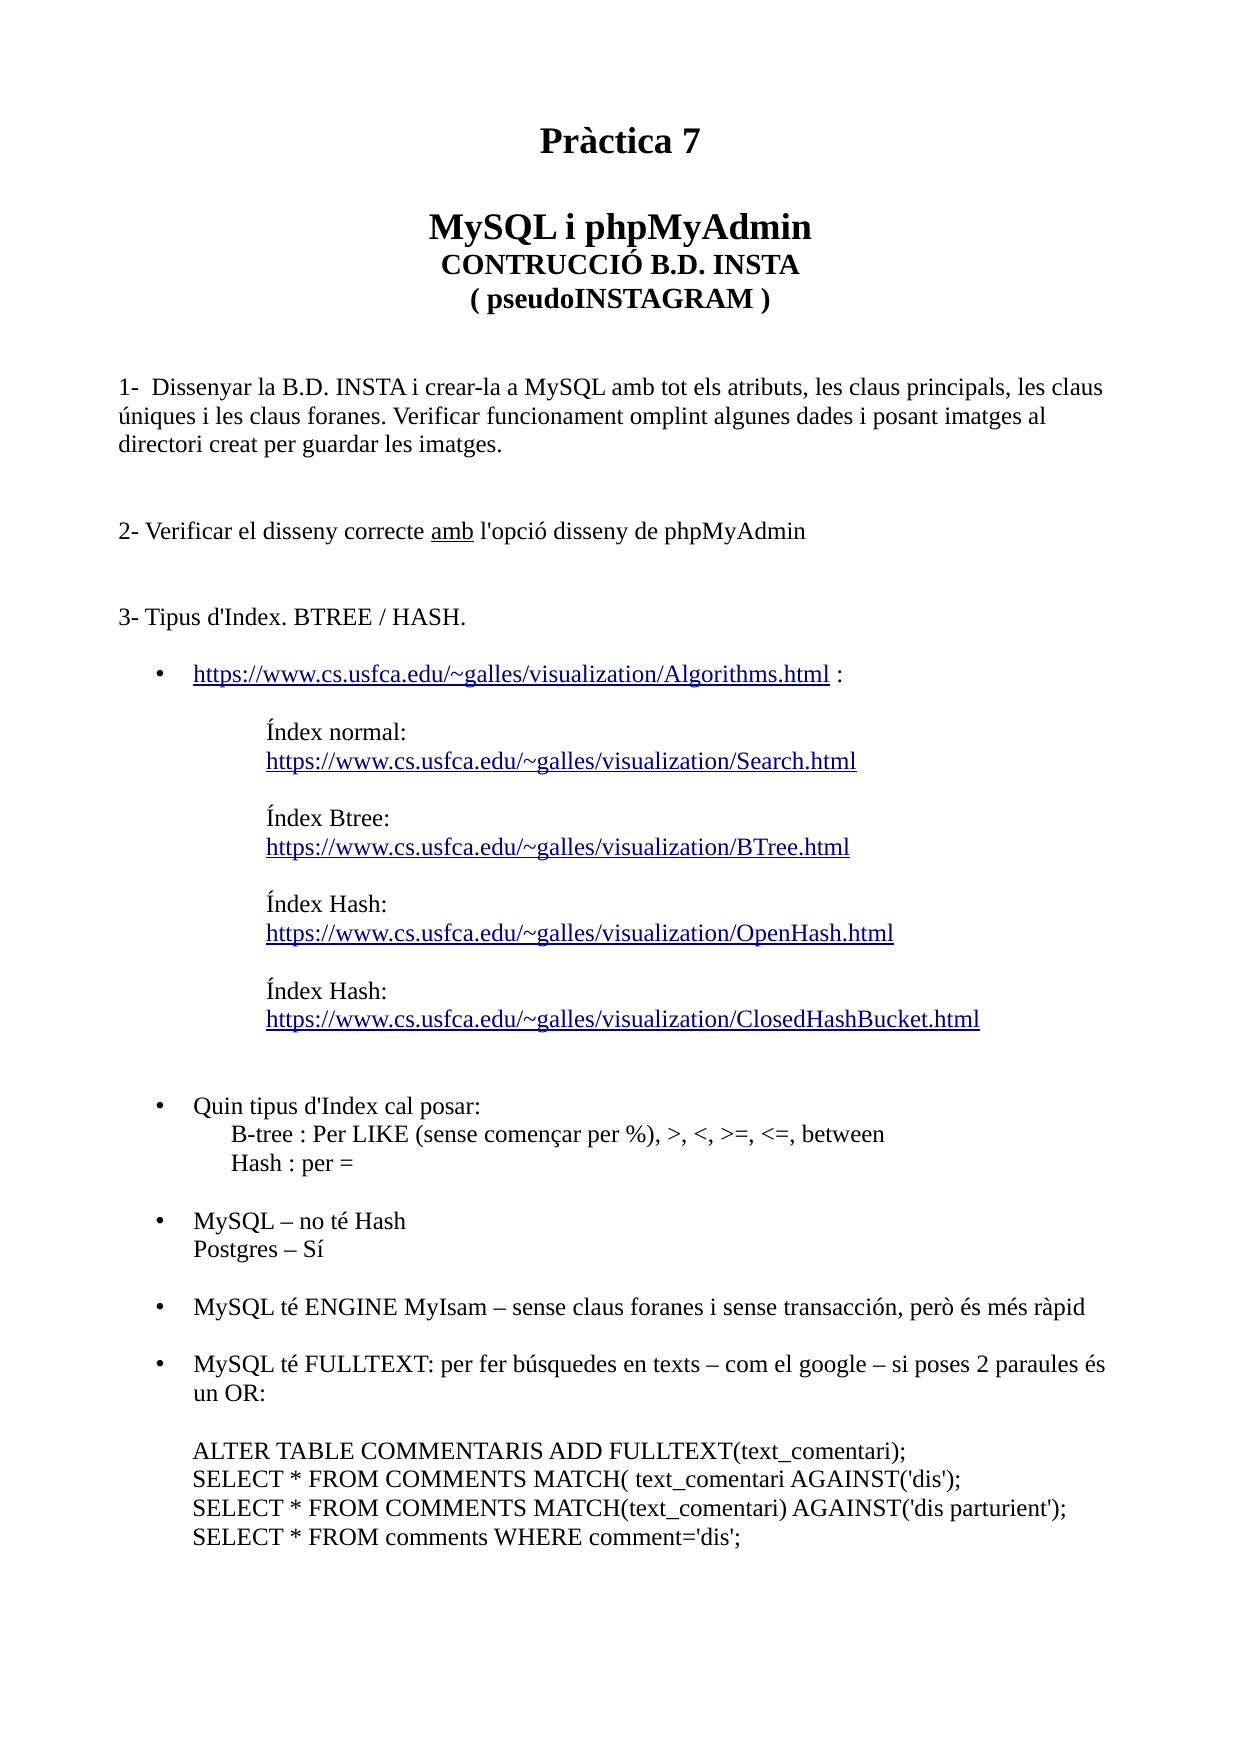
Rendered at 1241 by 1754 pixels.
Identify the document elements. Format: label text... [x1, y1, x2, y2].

text https://www.cs.usfca.edu/~galles/visualization/Search.html [192, 746, 1122, 774]
text SELECT * FROM comments WHERE comment='dis'; [192, 1522, 1122, 1551]
text Índex Hash: [192, 976, 1122, 1004]
list MySQL – no té Hash [156, 1206, 1122, 1234]
text Índex Btree: [192, 803, 1122, 832]
text https://www.cs.usfca.edu/~galles/visualization/BTree.html [192, 832, 1122, 861]
text 1- Dissenyar la B.D. INSTA i crear-la a MySQL amb tot els atributs, les claus principals, les claus úniques i les claus foranes. Verificar funcionament omplint algunes dades i posant imatges al directori creat per guardar les imatges. [118, 372, 1122, 458]
text SELECT * FROM COMMENTS MATCH(text_comentari) AGAINST('dis parturient'); [192, 1493, 1122, 1522]
text MySQL i phpMyAdmin [118, 204, 1122, 247]
text https://www.cs.usfca.edu/~galles/visualization/ClosedHashBucket.html [192, 1004, 1122, 1033]
text CONTRUCCIÓ B.D. INSTA [118, 247, 1122, 281]
text 3- Tipus d'Index. BTREE / HASH. [118, 602, 1122, 631]
text Índex Hash: [192, 889, 1122, 918]
list MySQL té ENGINE MyIsam – sense claus foranes i sense transacción, però és més ràpid [156, 1292, 1122, 1321]
text SELECT * FROM COMMENTS MATCH( text_comentari AGAINST('dis'); [192, 1464, 1122, 1493]
list https://www.cs.usfca.edu/~galles/visualization/Algorithms.html : [156, 659, 1122, 688]
list Hash : per = [193, 1148, 1122, 1177]
list Postgres – Sí [156, 1234, 1122, 1263]
list B-tree : Per LIKE (sense començar per %), >, <, >=, <=, between [193, 1119, 1122, 1148]
list Quin tipus d'Index cal posar: [156, 1091, 1122, 1119]
text ( pseudoINSTAGRAM ) [118, 281, 1122, 314]
text Pràctica 7 [118, 118, 1122, 161]
text Índex normal: [192, 717, 1122, 746]
text https://www.cs.usfca.edu/~galles/visualization/OpenHash.html [192, 918, 1122, 947]
text 2- Verificar el disseny correcte amb l'opció disseny de phpMyAdmin [118, 516, 1122, 544]
list MySQL té FULLTEXT: per fer búsquedes en texts – com el google – si poses 2 paraules és un OR: [156, 1349, 1122, 1407]
text ALTER TABLE COMMENTARIS ADD FULLTEXT(text_comentari); [192, 1436, 1122, 1464]
